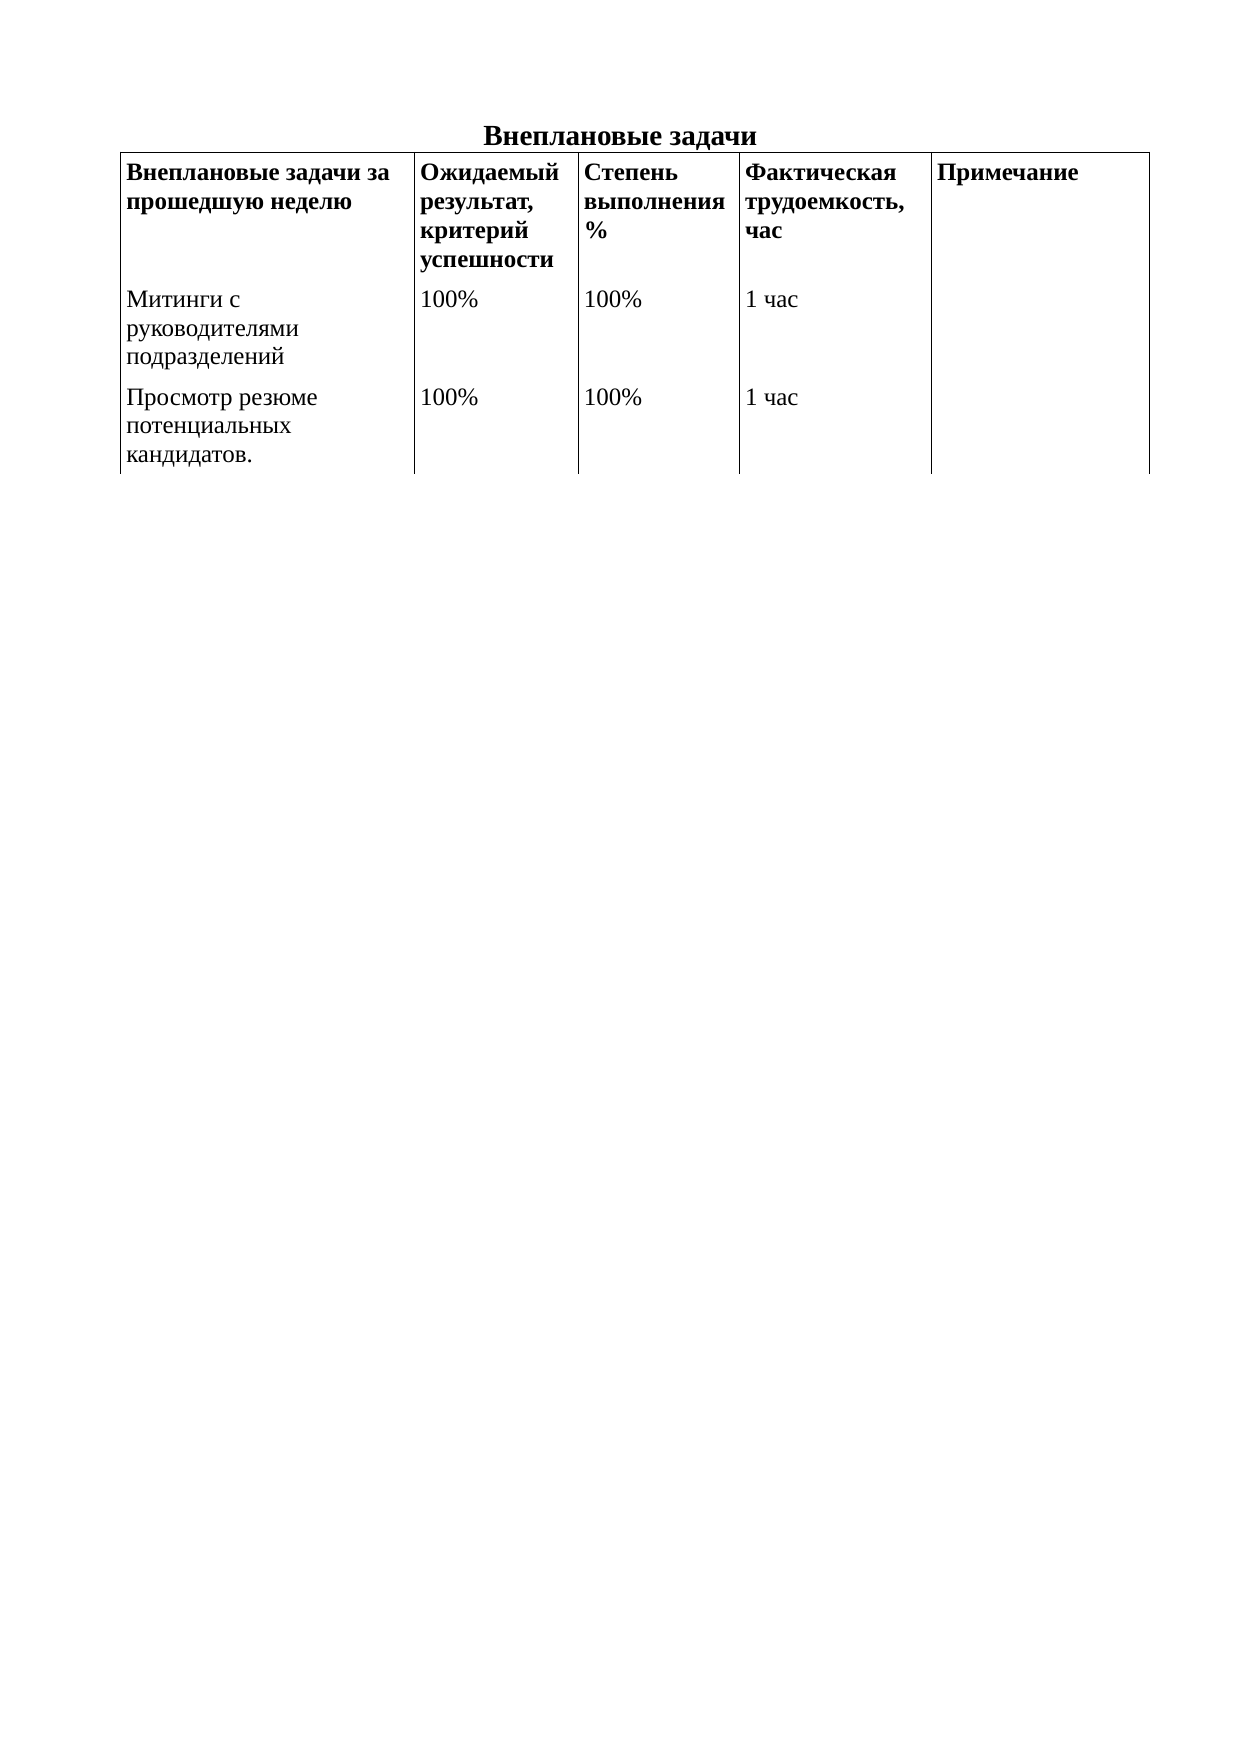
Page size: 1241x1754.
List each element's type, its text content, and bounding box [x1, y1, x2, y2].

table_cell 100% [579, 376, 739, 474]
table_header Степень выполнения % [579, 153, 739, 278]
table_cell 100% [415, 278, 578, 376]
table_cell Просмотр резюме потенциальных кандидатов. [121, 376, 414, 474]
table_header Внеплановые задачи за прошедшую неделю [121, 153, 414, 278]
table_cell [932, 376, 1149, 474]
table_header Фактическая трудоемкость, час [740, 153, 931, 278]
table_header Примечание [932, 153, 1149, 278]
table_cell [932, 278, 1149, 376]
table_cell 1 час [740, 376, 931, 474]
text Внеплановые задачи [118, 118, 1122, 152]
table_cell Митинги с руководителями подразделений [121, 278, 414, 376]
table_cell 100% [579, 278, 739, 376]
table_cell 1 час [740, 278, 931, 376]
table_header Ожидаемый результат, критерий успешности [415, 153, 578, 278]
table_cell 100% [415, 376, 578, 474]
